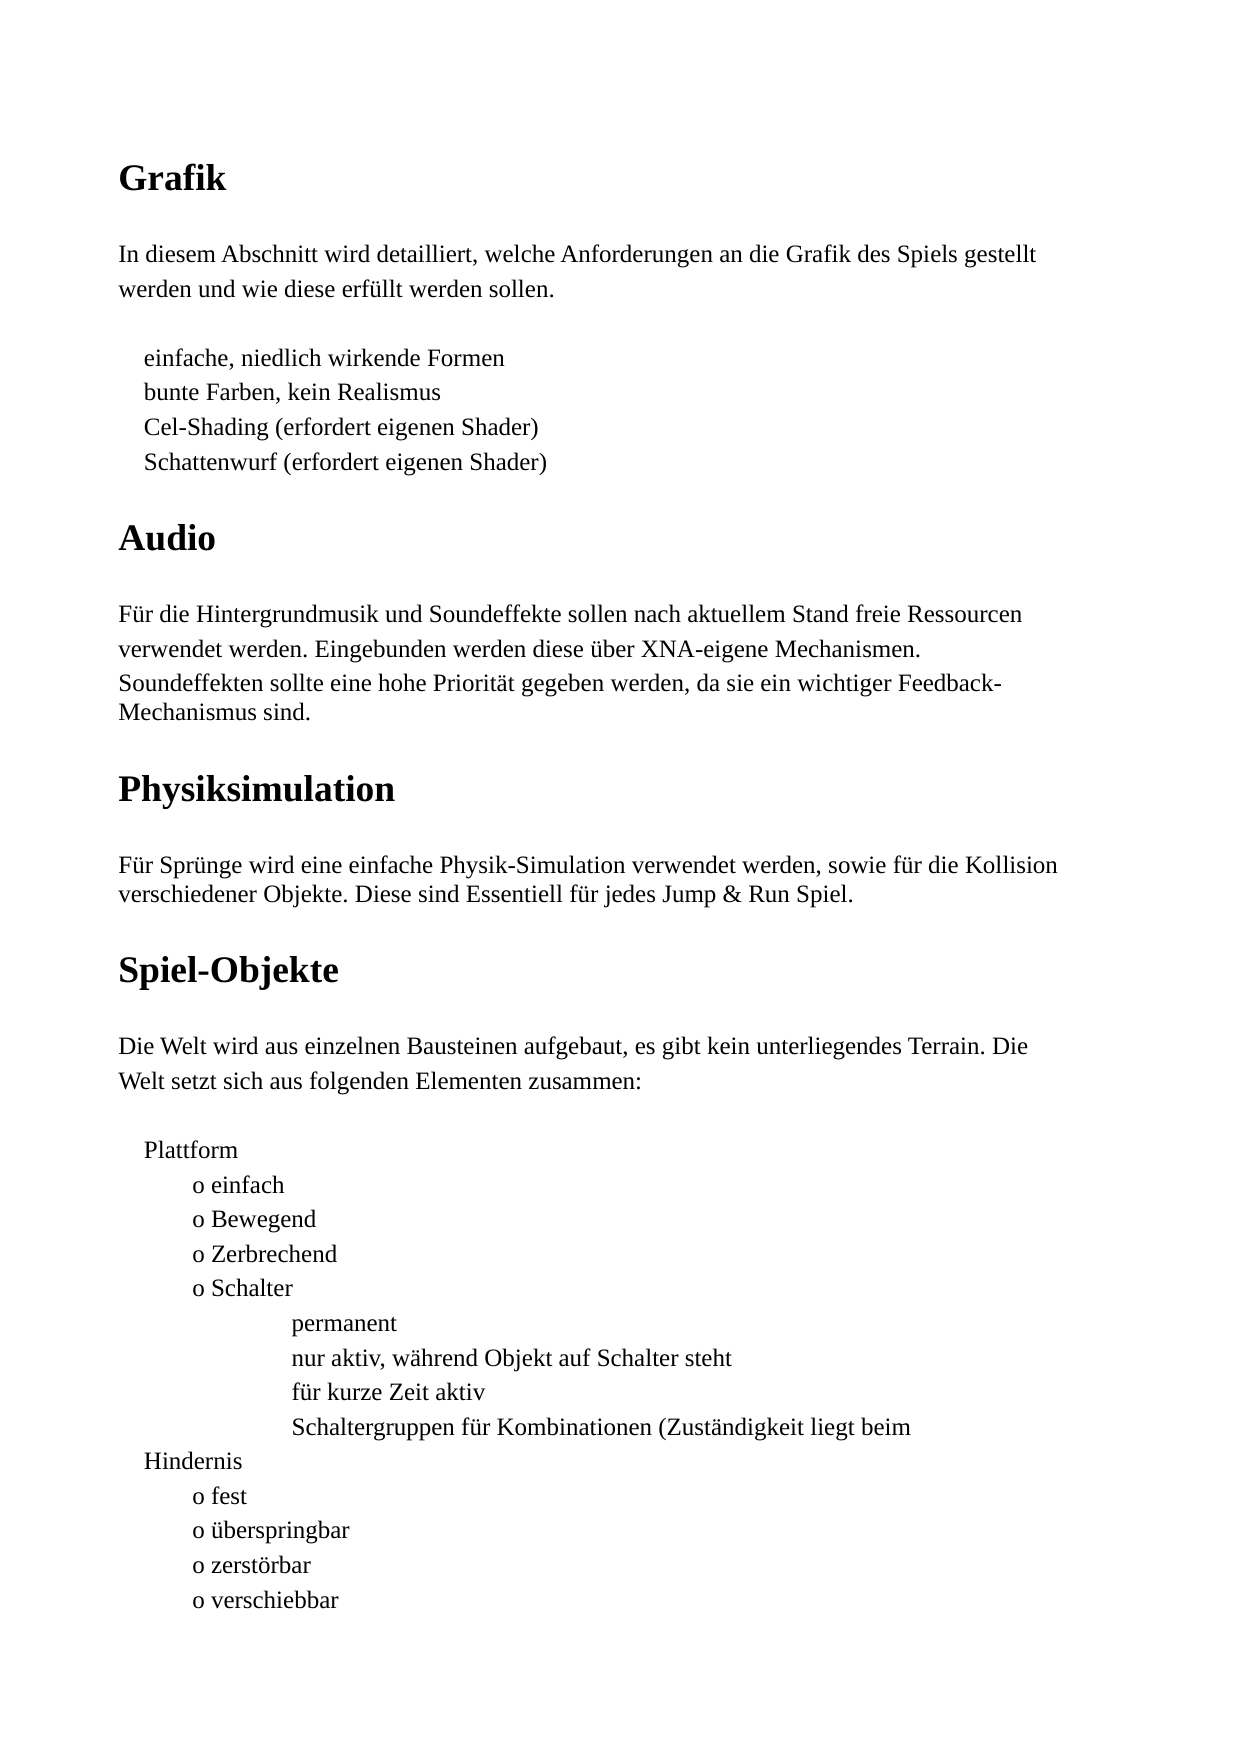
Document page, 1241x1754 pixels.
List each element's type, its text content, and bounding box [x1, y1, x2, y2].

text Audio [118, 516, 1122, 559]
text o Bewegend [118, 1204, 1122, 1233]
text o überspringbar [118, 1516, 1122, 1544]
text o verschiebbar [118, 1585, 1122, 1613]
text In diesem Abschnitt wird detailliert, welche Anforderungen an die Grafik des Spiels gestellt [118, 239, 1122, 268]
text o Schalter [118, 1273, 1122, 1302]
text  Schattenwurf (erfordert eigenen Shader) [118, 447, 1122, 475]
text  einfache, niedlich wirkende Formen [118, 343, 1122, 372]
text Spiel-Objekte [118, 948, 1122, 991]
text  permanent [118, 1308, 1122, 1337]
text Soundeffekten sollte eine hohe Priorität gegeben werden, da sie ein wichtiger Feedback-Mechanismus sind. [118, 668, 1122, 726]
text  für kurze Zeit aktiv [118, 1377, 1122, 1406]
text  Schaltergruppen für Kombinationen (Zuständigkeit liegt beim [118, 1412, 1122, 1441]
text  Plattform [118, 1135, 1122, 1164]
text o Zerbrechend [118, 1239, 1122, 1268]
text Grafik [118, 156, 1122, 199]
text  Hindernis [118, 1446, 1122, 1475]
text  nur aktiv, während Objekt auf Schalter steht [118, 1343, 1122, 1371]
text Die Welt wird aus einzelnen Bausteinen aufgebaut, es gibt kein unterliegendes Terrain. Die [118, 1031, 1122, 1060]
text  Cel-Shading (erfordert eigenen Shader) [118, 412, 1122, 441]
text o einfach [118, 1170, 1122, 1198]
text Physiksimulation [118, 766, 1122, 809]
text o zerstörbar [118, 1550, 1122, 1579]
text werden und wie diese erfüllt werden sollen. [118, 274, 1122, 302]
text Für die Hintergrundmusik und Soundeffekte sollen nach aktuellem Stand freie Ressourcen [118, 599, 1122, 628]
text Welt setzt sich aus folgenden Elementen zusammen: [118, 1066, 1122, 1095]
text Für Sprünge wird eine einfache Physik-Simulation verwendet werden, sowie für die Kollision verschiedener Objekte. Diese sind Essentiell für jedes Jump & Run Spiel. [118, 850, 1122, 907]
text o fest [118, 1481, 1122, 1510]
text verwendet werden. Eingebunden werden diese über XNA-eigene Mechanismen. [118, 634, 1122, 663]
text  bunte Farben, kein Realismus [118, 377, 1122, 406]
